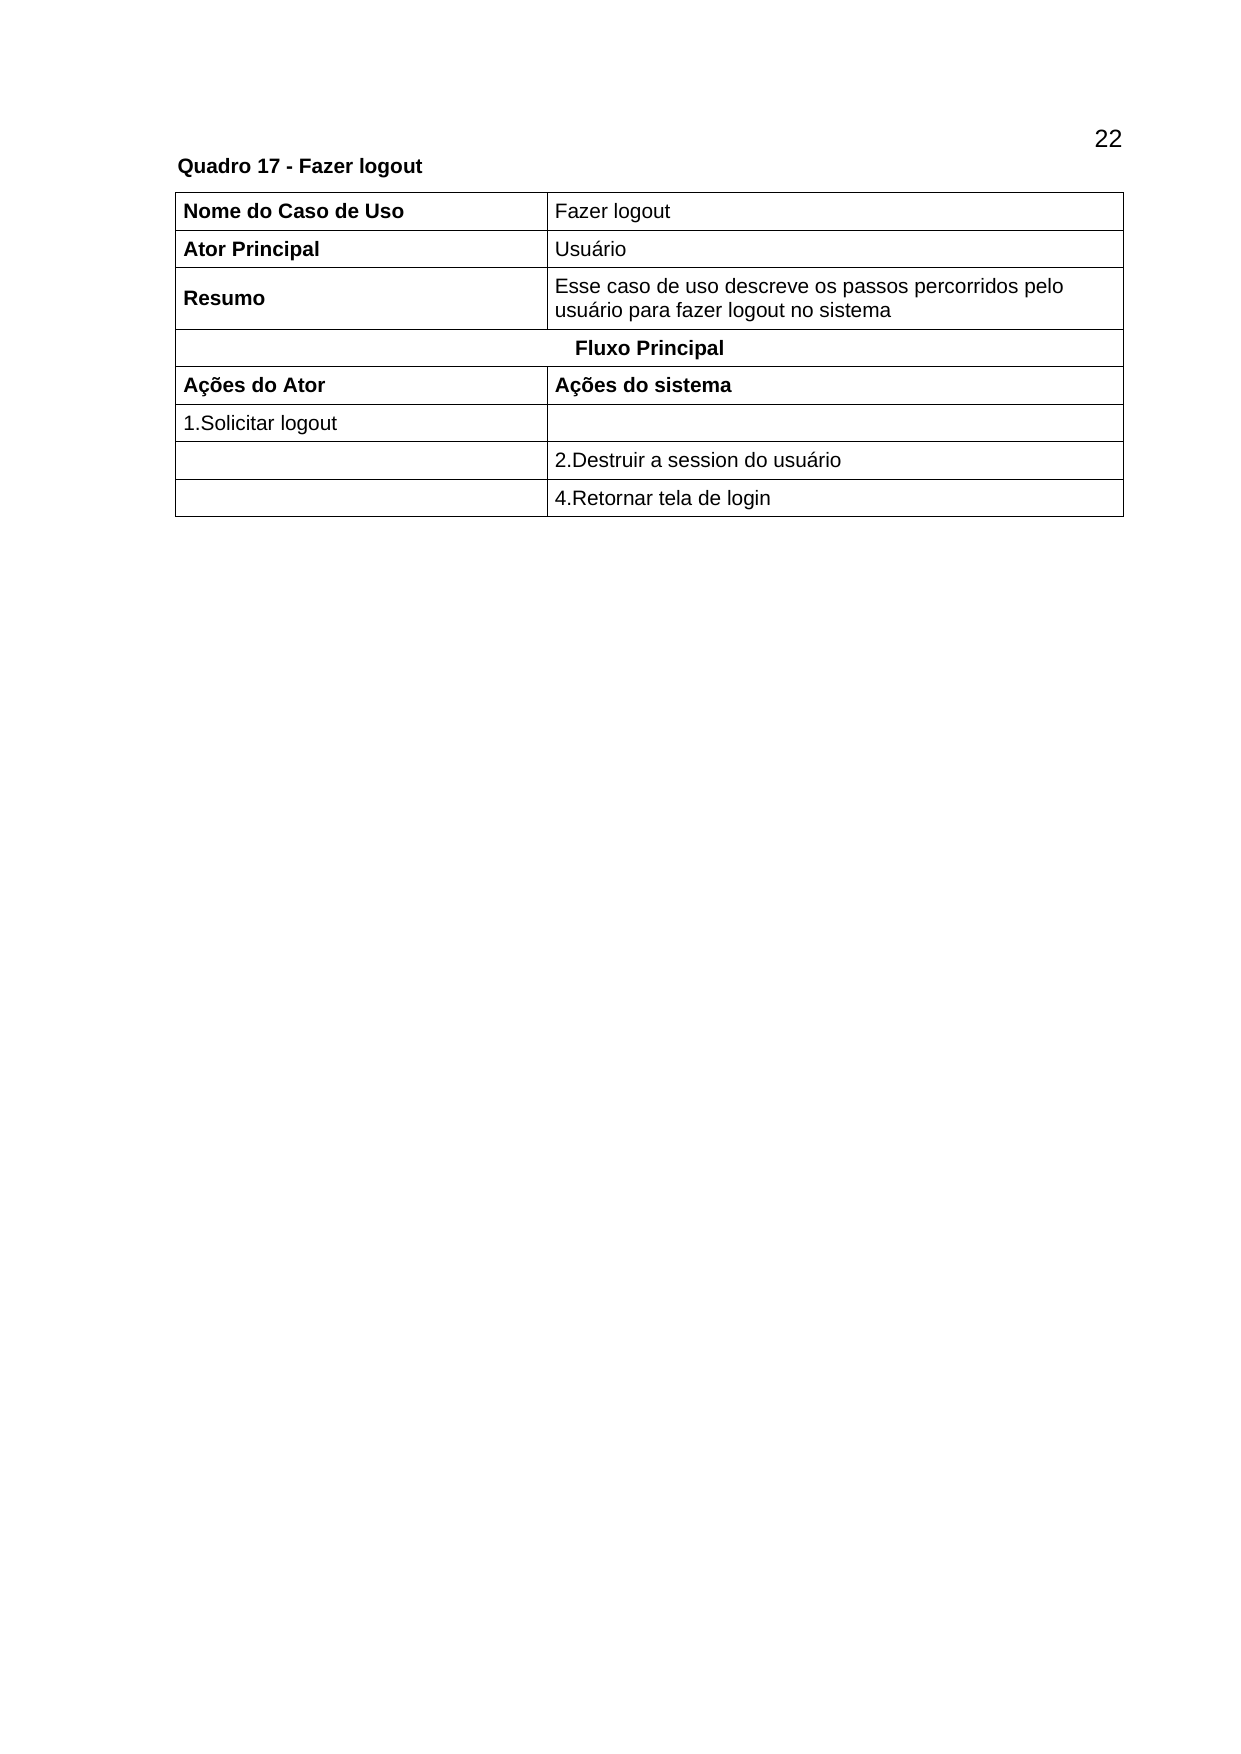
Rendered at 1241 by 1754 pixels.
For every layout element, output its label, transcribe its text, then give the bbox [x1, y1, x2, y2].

table_cell Ações do sistema [548, 367, 1123, 403]
table_cell Ator Principal [176, 231, 547, 267]
table_cell 2.Destruir a session do usuário [548, 442, 1123, 478]
table_header Fazer logout [548, 193, 1123, 229]
table_cell Resumo [176, 268, 547, 328]
table_cell Esse caso de uso descreve os passos percorridos pelo usuário para fazer logout no sistema [548, 268, 1123, 328]
table_cell 1.Solicitar logout [176, 405, 547, 441]
text Quadro 17 - Fazer logout [177, 153, 1122, 177]
table_cell [176, 442, 547, 478]
table_header Nome do Caso de Uso [176, 193, 547, 229]
table_cell 4.Retornar tela de login [548, 480, 1123, 516]
table_cell Ações do Ator [176, 367, 547, 403]
table_cell Usuário [548, 231, 1123, 267]
table_cell [548, 405, 1123, 441]
table_cell Fluxo Principal [176, 330, 1123, 366]
table_cell [176, 480, 547, 516]
